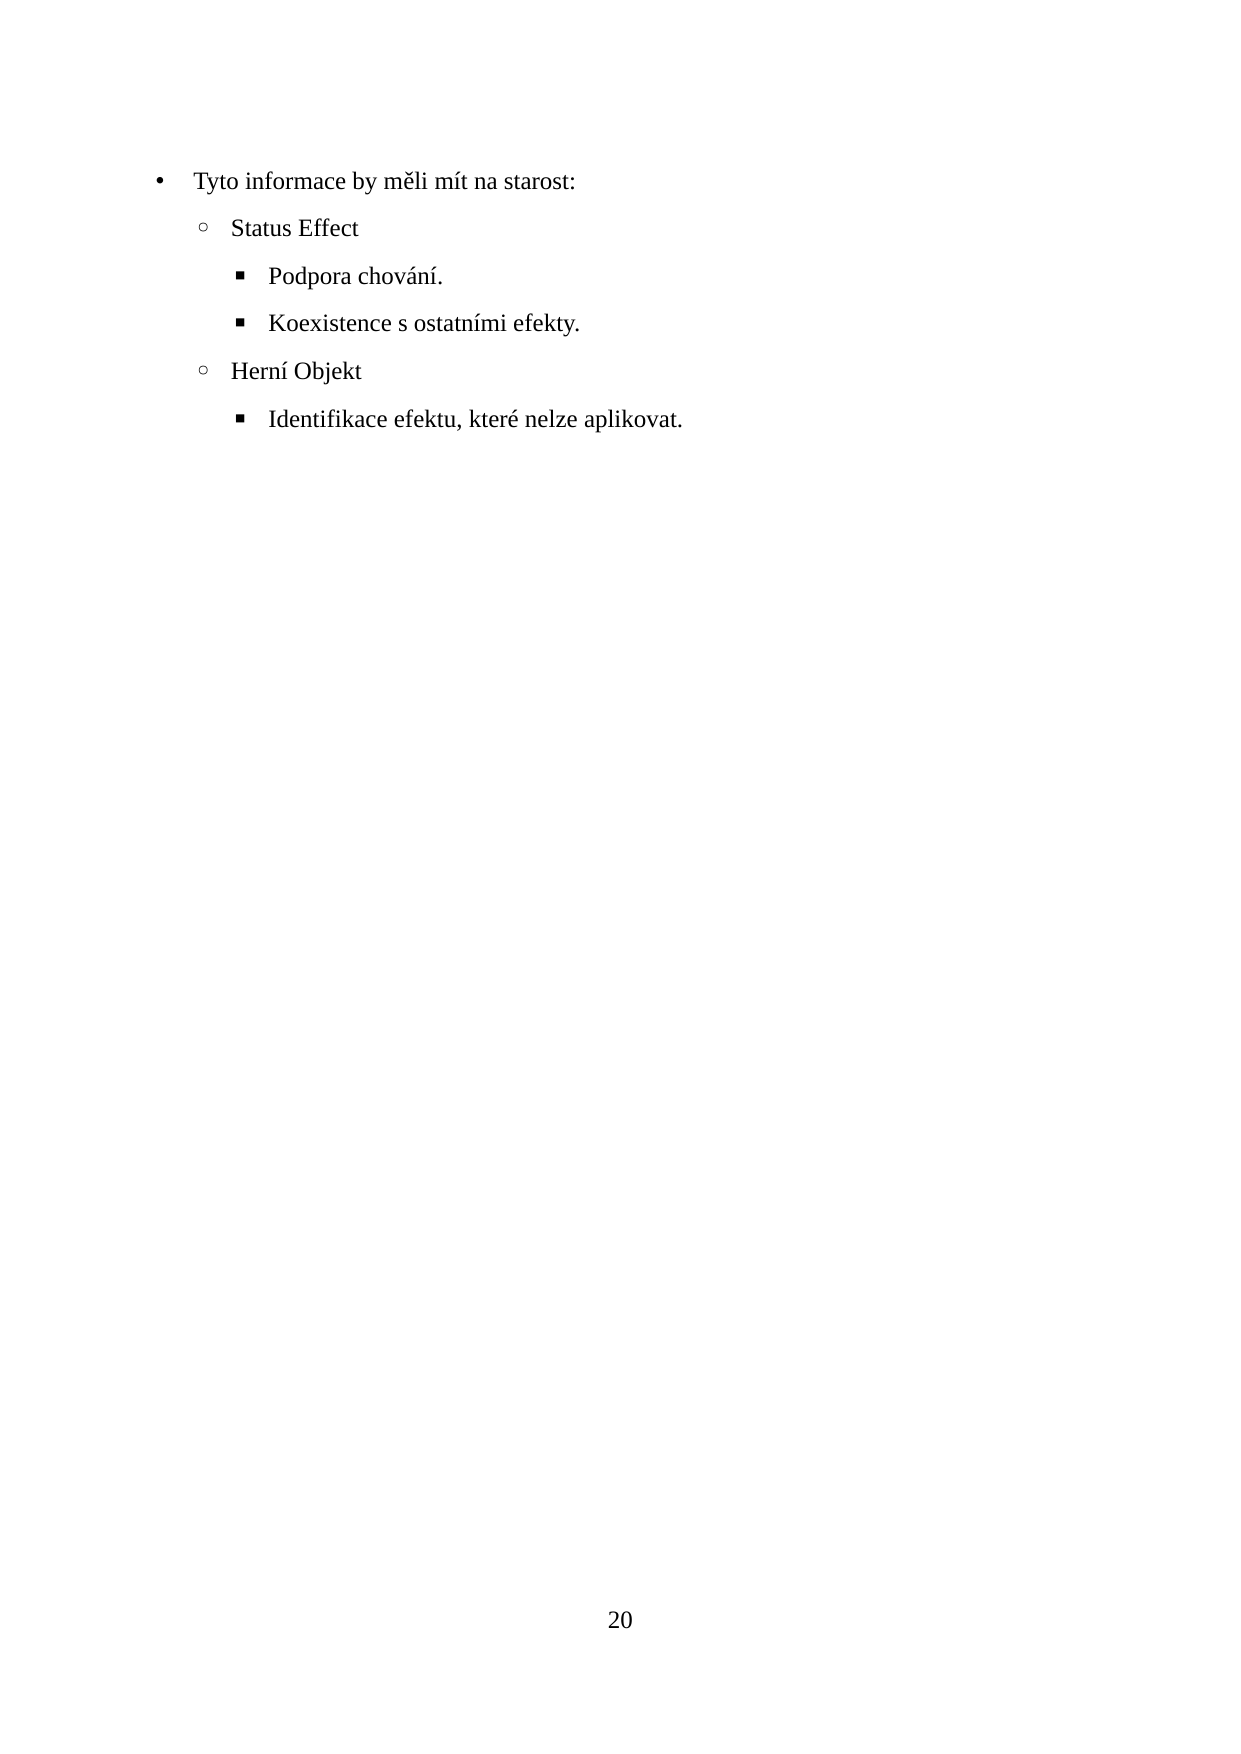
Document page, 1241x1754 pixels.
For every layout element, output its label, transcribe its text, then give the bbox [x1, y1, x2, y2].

list Podpora chování. [231, 261, 1122, 290]
list Herní Objekt [193, 356, 1122, 385]
list Koexistence s ostatními efekty. [231, 308, 1122, 337]
list Identifikace efektu, které nelze aplikovat. [231, 404, 1122, 432]
text 20 [118, 1606, 1122, 1634]
list Status Effect [193, 213, 1122, 242]
list Tyto informace by měli mít na starost: [156, 166, 1122, 194]
